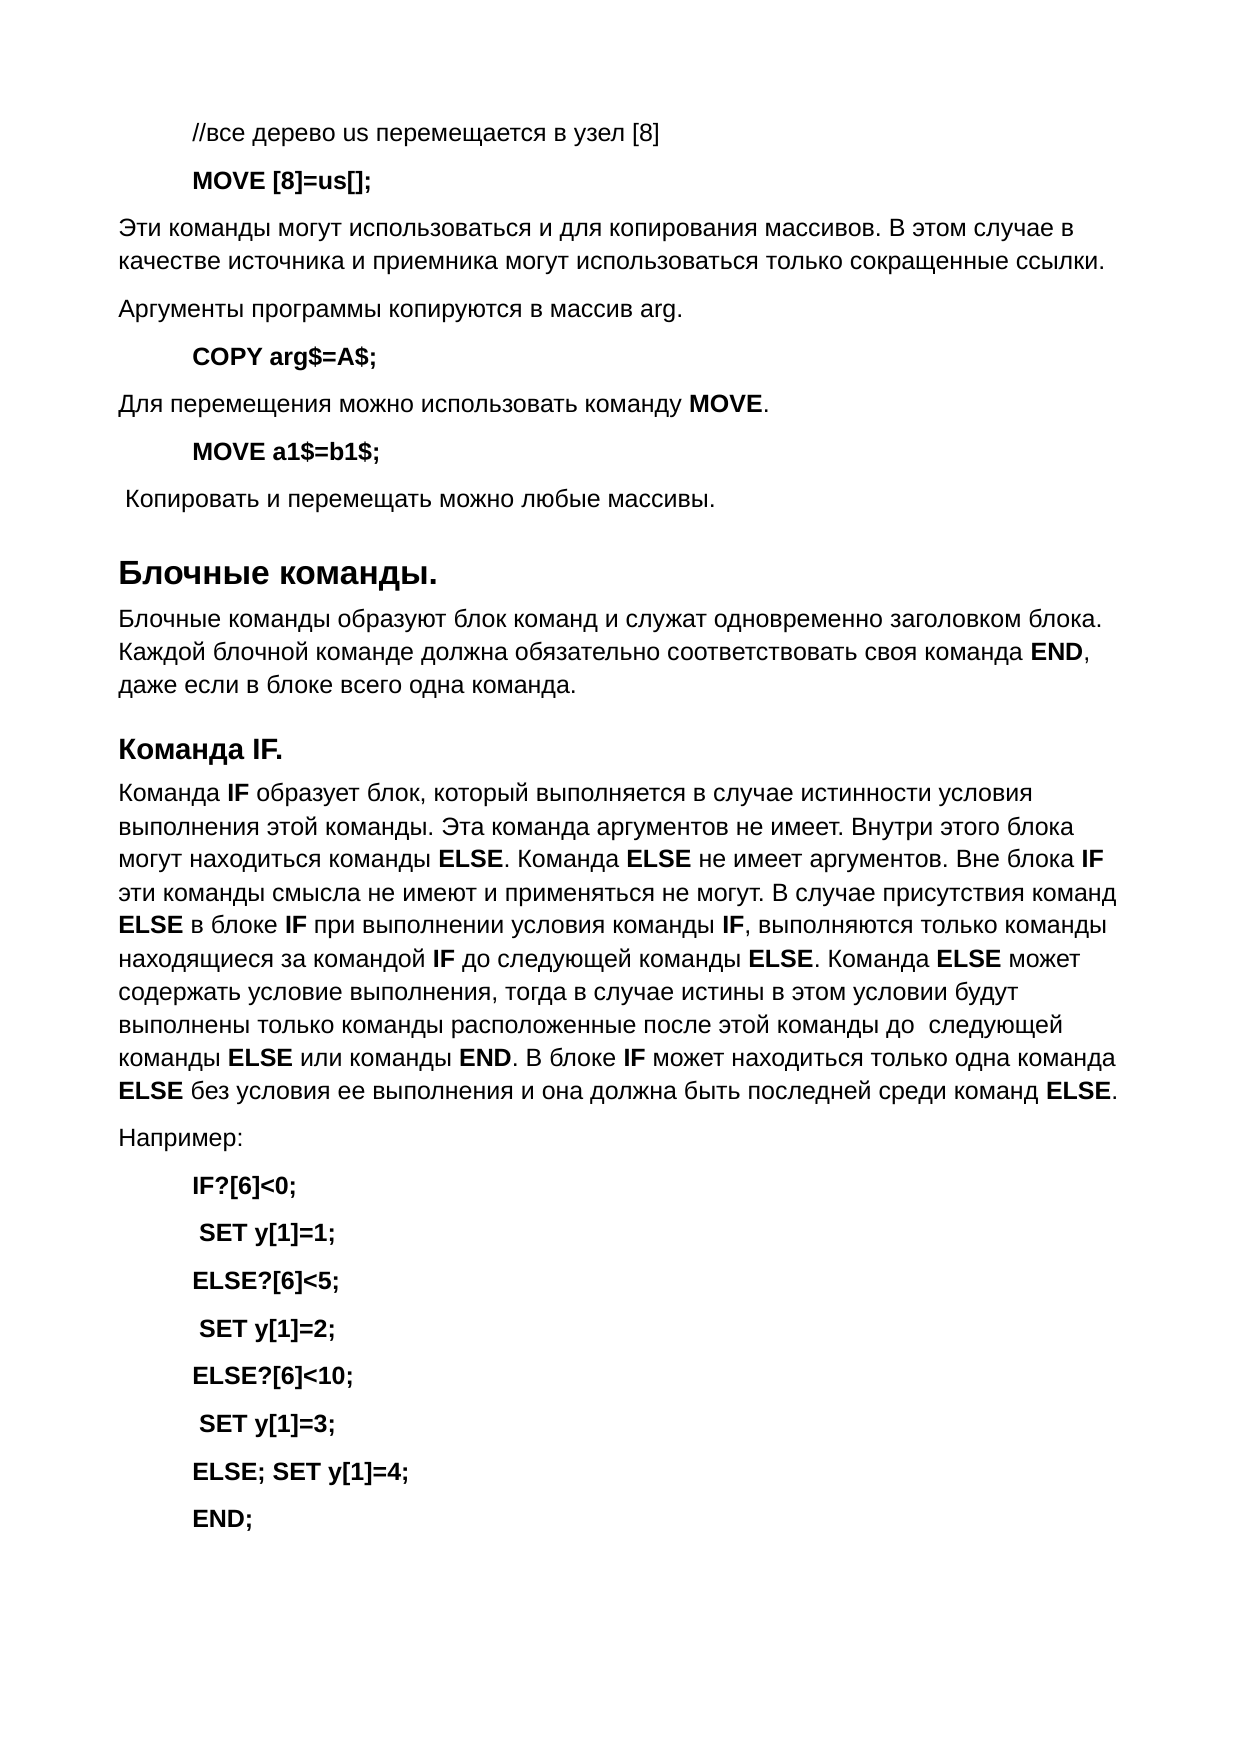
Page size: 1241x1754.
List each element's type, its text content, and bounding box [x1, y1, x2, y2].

text Команда IF образует блок, который выполняется в случае истинности условия выполнения этой команды. Эта команда аргументов не имеет. Внутри этого блока могут находиться команды ELSE. Команда ELSE не имеет аргументов. Вне блока IF эти команды смысла не имеют и применяться не могут. В случае присутствия команд ELSE в блоке IF при выполнении условия команды IF, выполняются только команды находящиеся за командой IF до следующей команды ELSE. Команда ELSE может содержать условие выполнения, тогда в случае истины в этом условии будут выполнены только команды расположенные после этой команды до следующей команды ELSE или команды END. В блоке IF может находиться только одна команда ELSE без условия ее выполнения и она должна быть последней среди команд ELSE. [118, 778, 1122, 1104]
text ELSE?[6]<5; [118, 1266, 1122, 1295]
text ELSE?[6]<10; [118, 1361, 1122, 1390]
text Для перемещения можно использовать команду MOVE. [118, 389, 1122, 418]
subtitle Блочные команды. [118, 553, 1122, 591]
text MOVE [8]=us[]; [118, 166, 1122, 194]
text END; [118, 1504, 1122, 1533]
text IF?[6]<0; [118, 1171, 1122, 1199]
text Блочные команды образуют блок команд и служат одновременно заголовком блока. Каждой блочной команде должна обязательно соответствовать своя команда END, даже если в блоке всего одна команда. [118, 604, 1122, 699]
subtitle Команда IF. [118, 732, 1122, 766]
text //все дерево us перемещается в узел [8] [118, 118, 1122, 147]
text SET y[1]=2; [118, 1314, 1122, 1342]
text SET y[1]=3; [118, 1409, 1122, 1438]
text ELSE; SET y[1]=4; [118, 1456, 1122, 1485]
text MOVE a1$=b1$; [118, 437, 1122, 466]
text Аргументы программы копируются в массив arg. [118, 294, 1122, 323]
text Копировать и перемещать можно любые массивы. [118, 484, 1122, 513]
text SET y[1]=1; [118, 1218, 1122, 1247]
text COPY arg$=A$; [118, 342, 1122, 370]
text Эти команды могут использоваться и для копирования массивов. В этом случае в качестве источника и приемника могут использоваться только сокращенные ссылки. [118, 213, 1122, 275]
text Например: [118, 1123, 1122, 1152]
